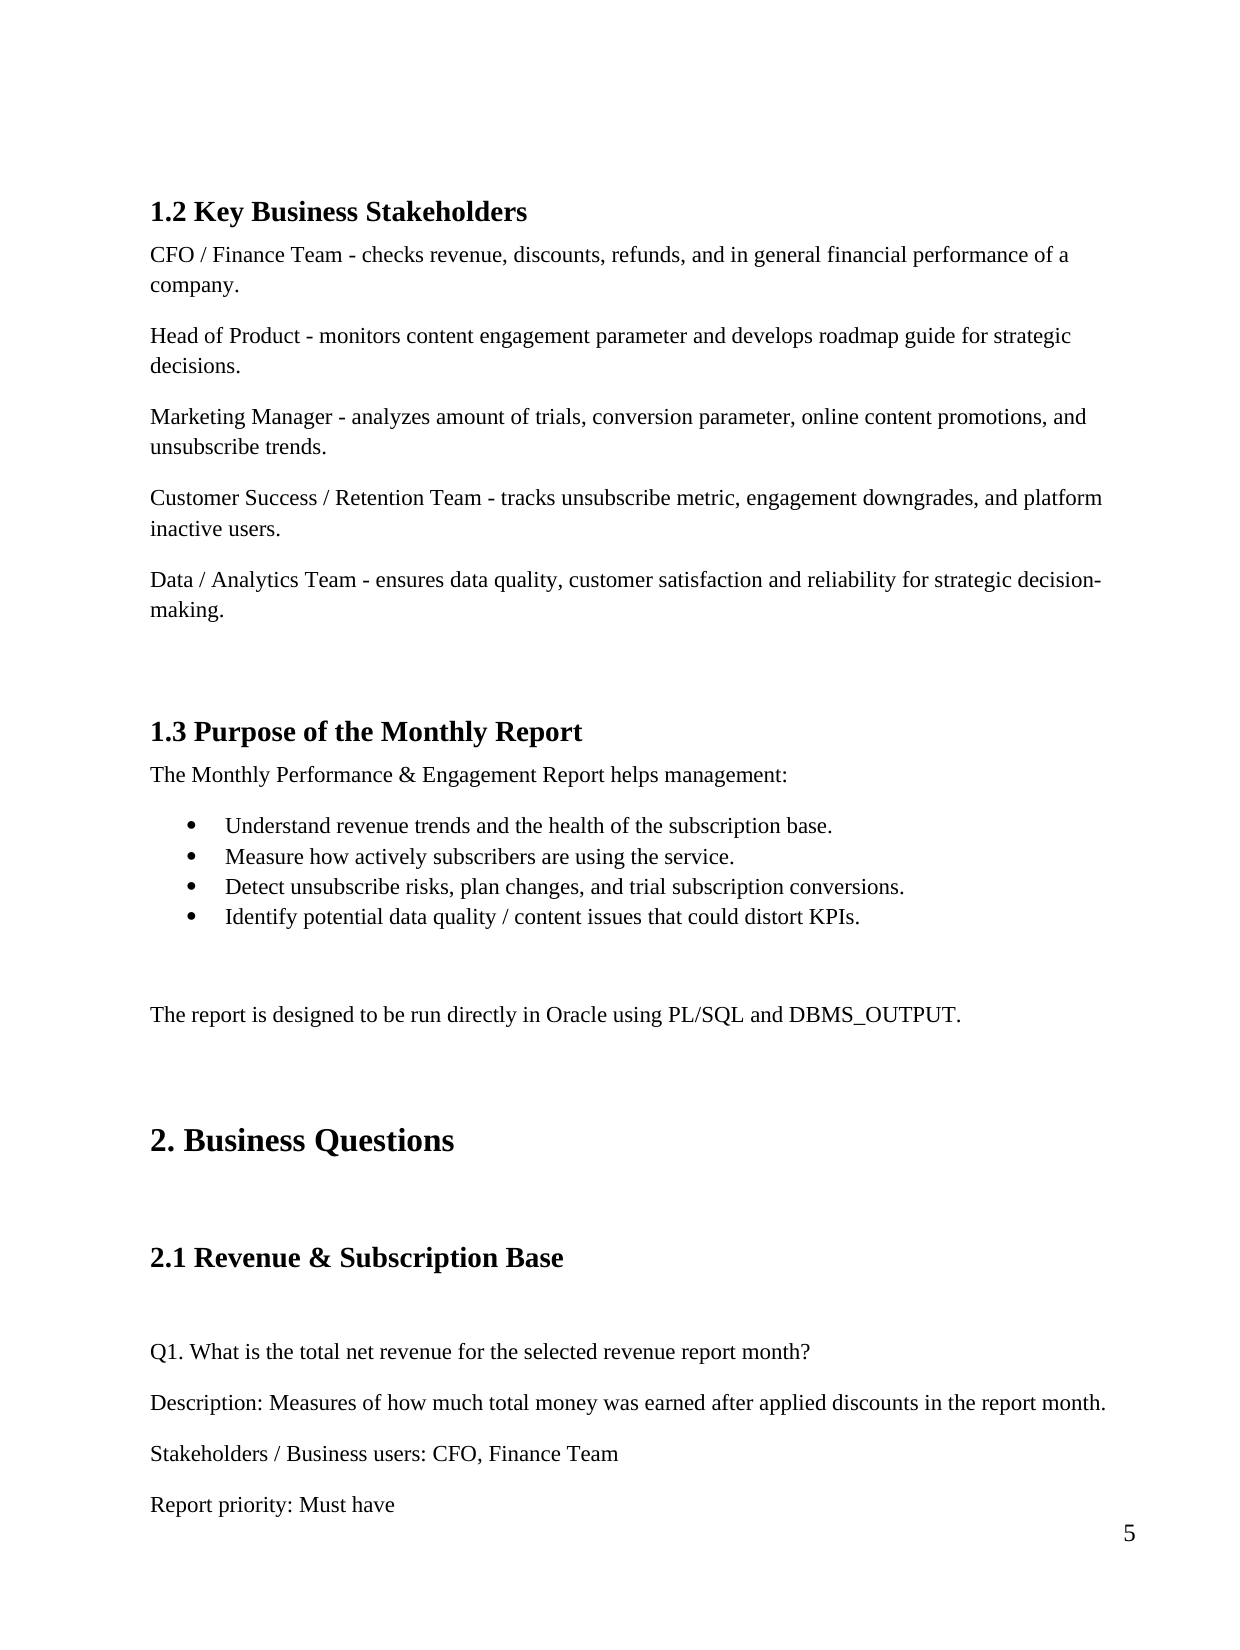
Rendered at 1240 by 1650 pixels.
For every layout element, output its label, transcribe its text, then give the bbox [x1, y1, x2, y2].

list Detect unsubscribe risks, plan changes, and trial subscription conversions. [187, 873, 1135, 899]
text Q1. What is the total net revenue for the selected revenue report month? [150, 1338, 1135, 1364]
subtitle 2.1 Revenue & Subscription Base [150, 1240, 1135, 1273]
subtitle 2. Business Questions [150, 1120, 1135, 1158]
list Identify potential data quality / content issues that could distort KPIs. [187, 903, 1135, 929]
text CFO / Finance Team - checks revenue, discounts, refunds, and in general financial performance of a company. [150, 241, 1135, 297]
text Report priority: Must have [150, 1491, 1135, 1517]
text The Monthly Performance & Engagement Report helps management: [150, 761, 1135, 788]
list Measure how actively subscribers are using the service. [187, 843, 1135, 869]
text Marketing Manager - analyzes amount of trials, conversion parameter, online content promotions, and unsubscribe trends. [150, 403, 1135, 460]
text Stakeholders / Business users: CFO, Finance Team [150, 1440, 1135, 1466]
subtitle 1.3 Purpose of the Monthly Report [150, 714, 1135, 748]
text Data / Analytics Team - ensures data quality, customer satisfaction and reliability for strategic decision-making. [150, 566, 1135, 622]
subtitle 1.2 Key Business Stakeholders [150, 194, 1135, 227]
list Understand revenue trends and the health of the subscription base. [187, 812, 1135, 839]
text Customer Success / Retention Team - tracks unsubscribe metric, engagement downgrades, and platform inactive users. [150, 484, 1135, 541]
text The report is designed to be run directly in Oracle using PL/SQL and DBMS_OUTPUT. [150, 1001, 1135, 1027]
text Head of Product - monitors content engagement parameter and develops roadmap guide for strategic decisions. [150, 322, 1135, 378]
text Description: Measures of how much total money was earned after applied discounts in the report month. [150, 1389, 1135, 1415]
